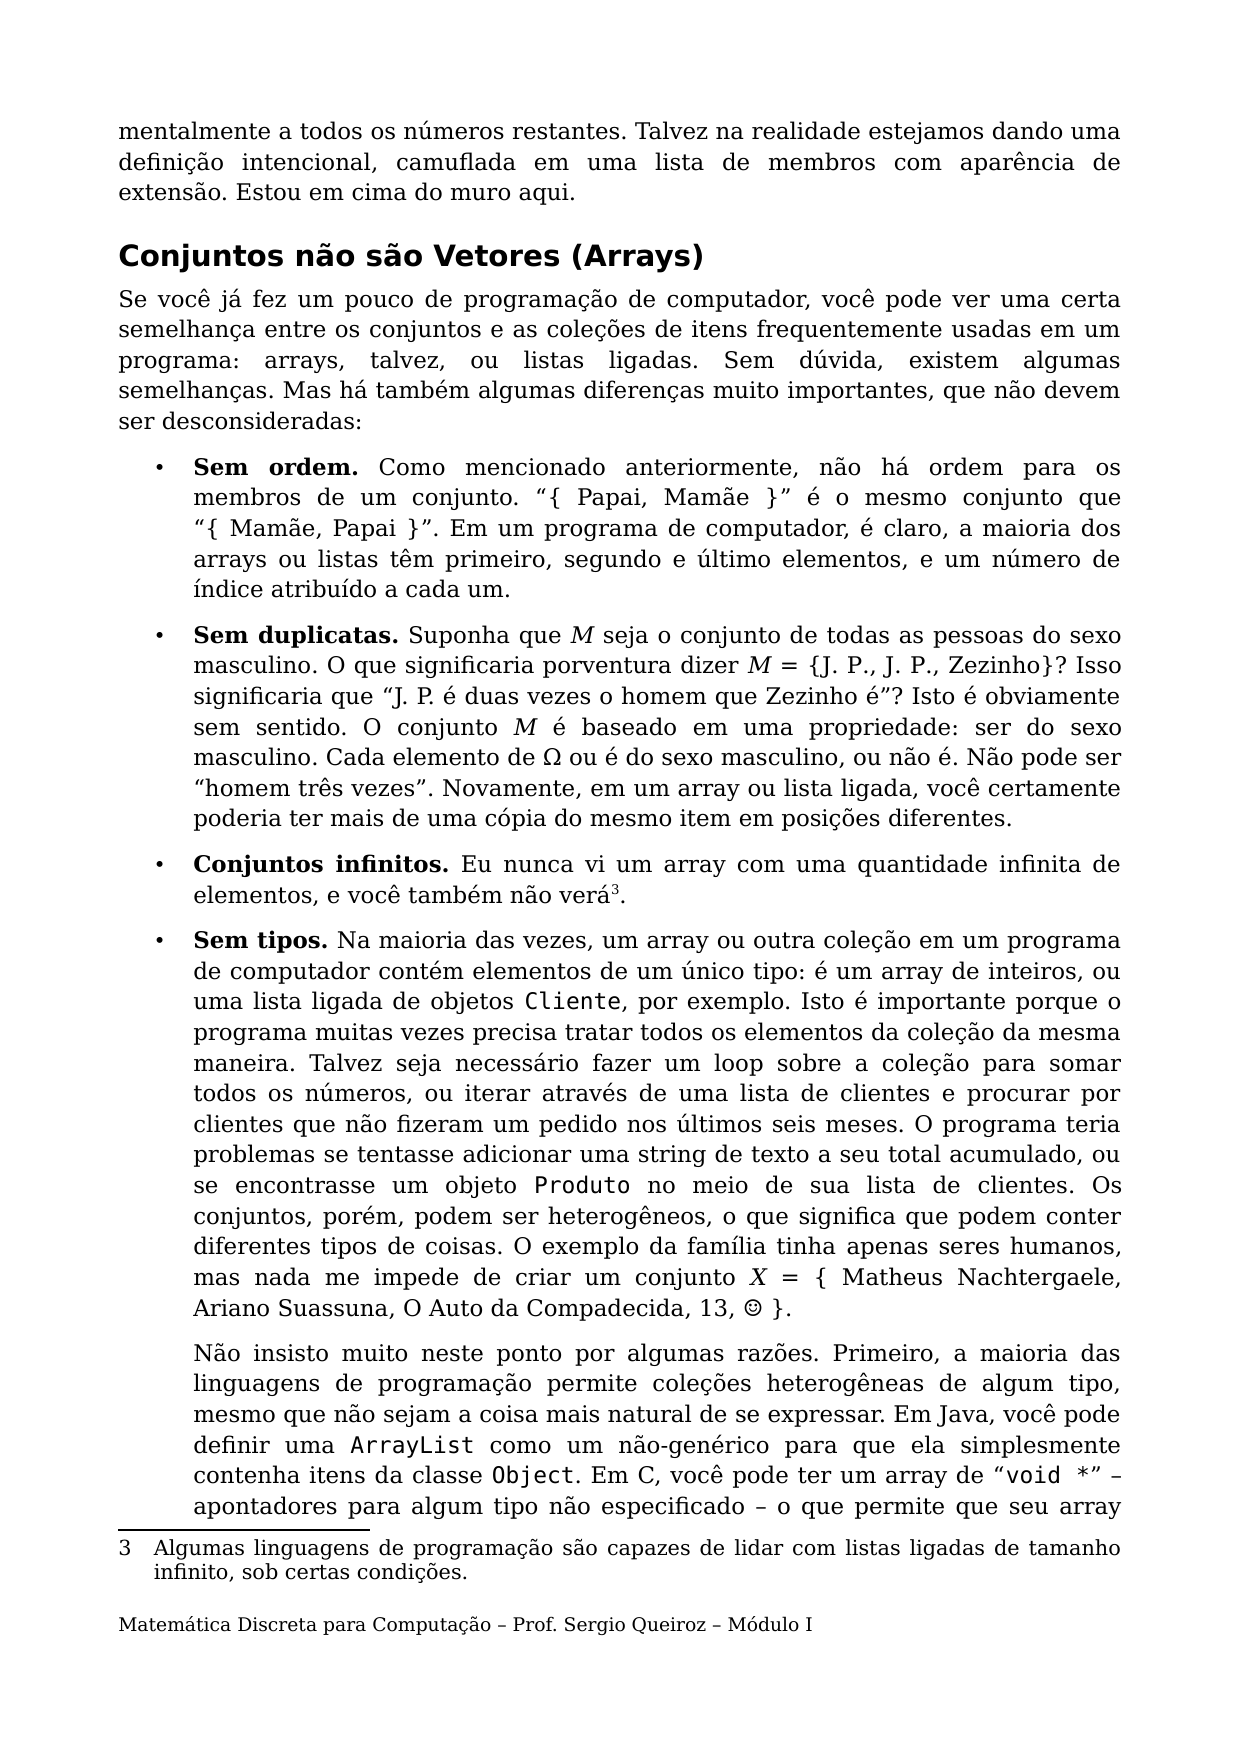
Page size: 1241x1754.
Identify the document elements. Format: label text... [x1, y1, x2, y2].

text mentalmente a todos os números restantes. Talvez na realidade estejamos dando uma definição intencional, camuflada em uma lista de membros com aparência de extensão. Estou em cima do muro aqui. [118, 118, 1122, 206]
list Conjuntos infinitos. Eu nunca vi um array com uma quantidade infinita de elementos, e você também não verá. [156, 851, 1122, 908]
list Algumas linguagens de programação são capazes de lidar com listas ligadas de tamanho infinito, sob certas condições. [118, 1536, 1122, 1584]
subtitle Conjuntos não são Vetores (Arrays) [118, 239, 1122, 273]
list Sem tipos. Na maioria das vezes, um array ou outra coleção em um programa de computador contém elementos de um único tipo: é um array de inteiros, ou uma lista ligada de objetos Cliente, por exemplo. Isto é importante porque o programa muitas vezes precisa tratar todos os elementos da coleção da mesma maneira. Talvez seja necessário fazer um loop sobre a coleção para somar todos os números, ou iterar através de uma lista de clientes e procurar por clientes que não fizeram um pedido nos últimos seis meses. O programa teria problemas se tentasse adicionar uma string de texto a seu total acumulado, ou se encontrasse um objeto Produto no meio de sua lista de clientes. Os conjuntos, porém, podem ser heterogêneos, o que significa que podem conter diferentes tipos de coisas. O exemplo da família tinha apenas seres humanos, mas nada me impede de criar um conjunto X = { Matheus Nachtergaele, Ariano Suassuna, O Auto da Compadecida, 13, ☺ }. [156, 927, 1122, 1321]
text Se você já fez um pouco de programação de computador, você pode ver uma certa semelhança entre os conjuntos e as coleções de itens frequentemente usadas em um programa: arrays, talvez, ou listas ligadas. Sem dúvida, existem algumas semelhanças. Mas há também algumas diferenças muito importantes, que não devem ser desconsideradas: [118, 286, 1122, 435]
list Sem duplicatas. Suponha que M seja o conjunto de todas as pessoas do sexo masculino. O que significaria porventura dizer M = {J. P., J. P., Zezinho}? Isso significaria que “J. P. é duas vezes o homem que Zezinho é”? Isto é obviamente sem sentido. O conjunto M é baseado em uma propriedade: ser do sexo masculino. Cada elemento de Ω ou é do sexo masculino, ou não é. Não pode ser “homem três vezes”. Novamente, em um array ou lista ligada, você certamente poderia ter mais de uma cópia do mesmo item em posições diferentes. [156, 622, 1122, 832]
list Sem ordem. Como mencionado anteriormente, não há ordem para os membros de um conjunto. “{ Papai, Mamãe }” é o mesmo conjunto que “{ Mamãe, Papai }”. Em um programa de computador, é claro, a maioria dos arrays ou listas têm primeiro, segundo e último elementos, e um número de índice atribuído a cada um. [156, 453, 1122, 603]
list Não insisto muito neste ponto por algumas razões. Primeiro, a maioria das linguagens de programação permite coleções heterogêneas de algum tipo, mesmo que não sejam a coisa mais natural de se expressar. Em Java, você pode definir uma ArrayList como um não-genérico para que ela simplesmente contenha itens da classe Object. Em C, você pode ter um array de “void *” – apontadores para algum tipo não especificado – o que permite que seu array [156, 1340, 1122, 1520]
